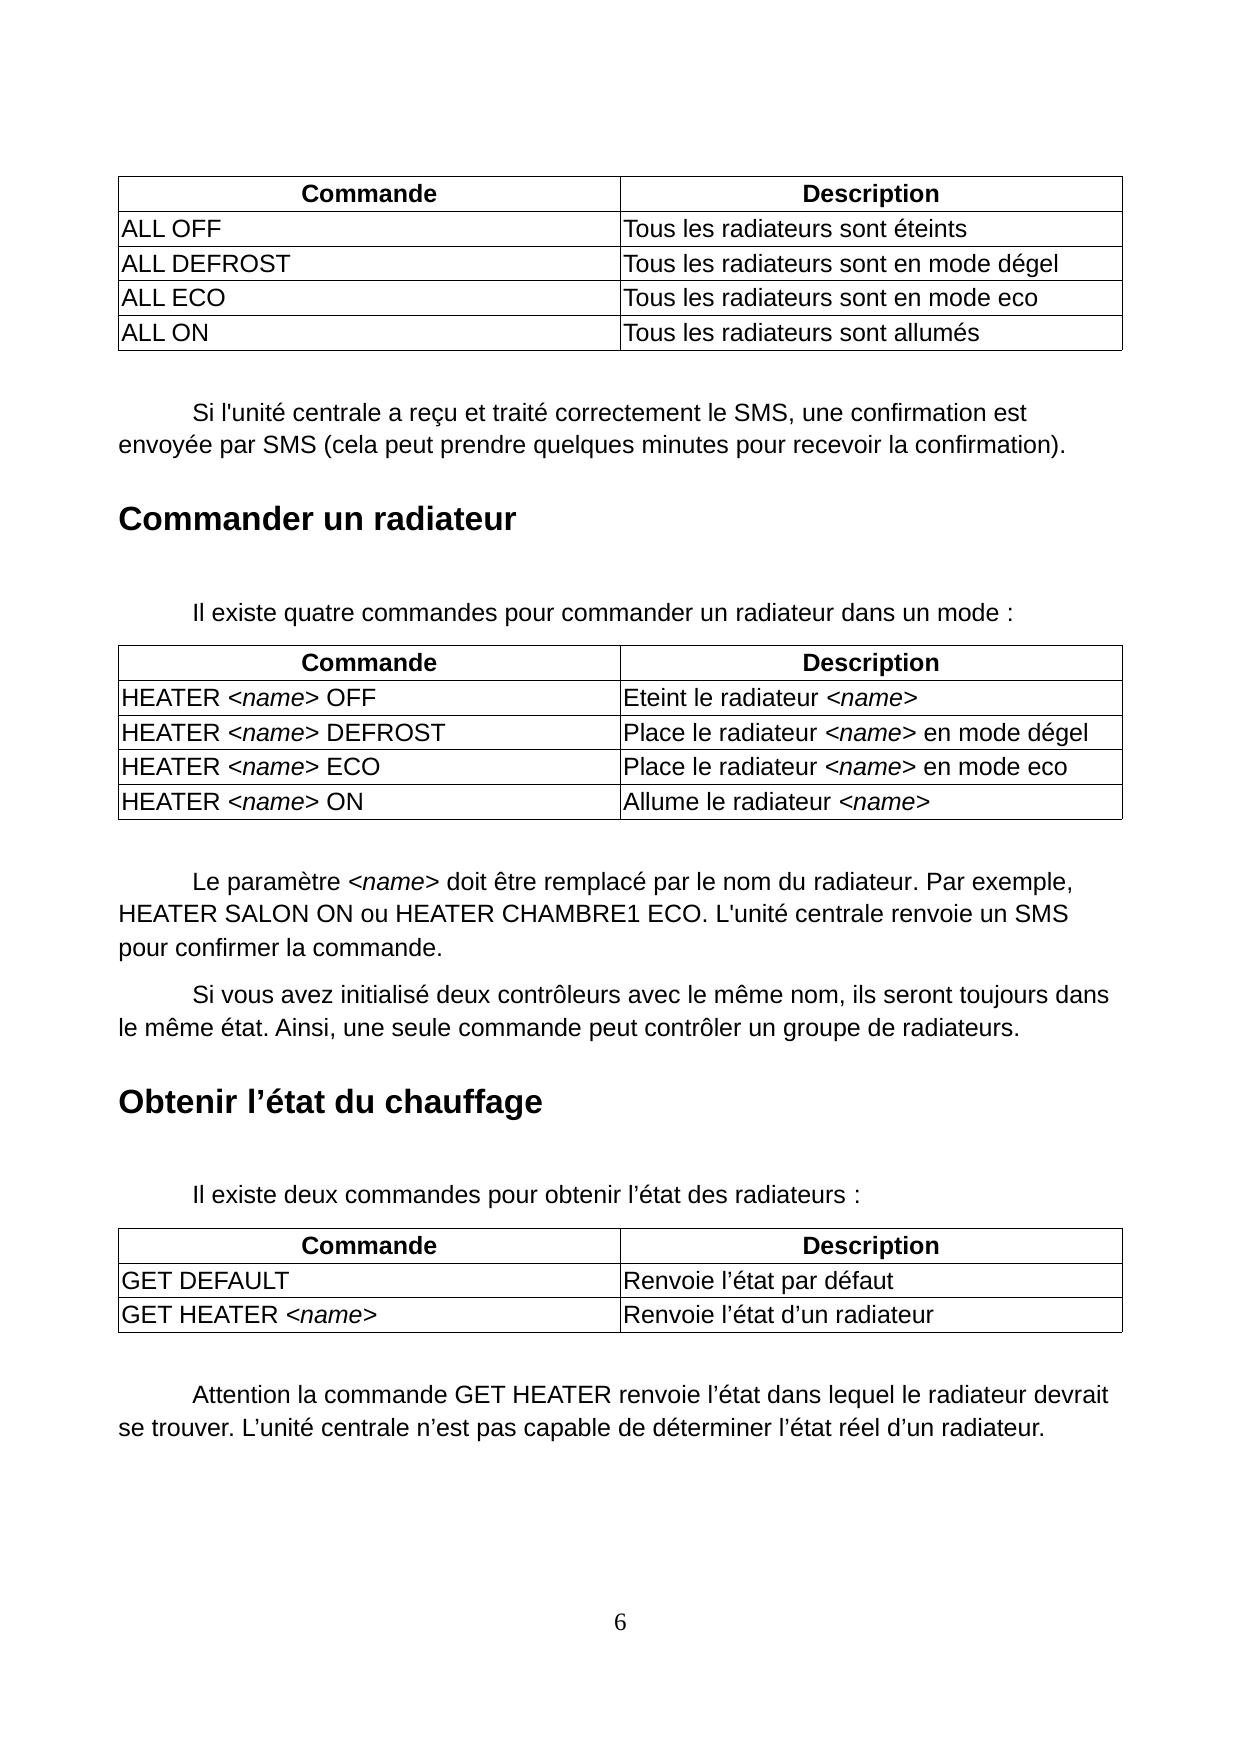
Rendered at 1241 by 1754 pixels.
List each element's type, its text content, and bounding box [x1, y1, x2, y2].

table_cell ALL DEFROST [119, 247, 620, 280]
subtitle Obtenir l’état du chauffage [118, 1082, 1122, 1120]
table_cell ALL ON [119, 316, 620, 350]
table_cell GET HEATER <name> [119, 1298, 620, 1332]
table_header Commande [119, 177, 620, 211]
table_cell Tous les radiateurs sont en mode dégel [621, 247, 1122, 280]
table_cell HEATER <name> DEFROST [119, 716, 620, 749]
table_header Description [621, 646, 1122, 680]
table_cell ALL ECO [119, 281, 620, 315]
text Si vous avez initialisé deux contrôleurs avec le même nom, ils seront toujours dans le même état. Ainsi, une seule commande peut contrôler un groupe de radiateurs. [118, 980, 1122, 1042]
table_cell ALL OFF [119, 212, 620, 246]
table_header Description [621, 177, 1122, 211]
table_header Commande [119, 646, 620, 680]
table_cell Place le radiateur <name> en mode eco [621, 750, 1122, 784]
table_cell Place le radiateur <name> en mode dégel [621, 716, 1122, 749]
table_cell HEATER <name> OFF [119, 681, 620, 715]
table_cell Tous les radiateurs sont allumés [621, 316, 1122, 350]
table_cell Tous les radiateurs sont en mode eco [621, 281, 1122, 315]
text Il existe quatre commandes pour commander un radiateur dans un mode : [118, 598, 1122, 626]
text Il existe deux commandes pour obtenir l’état des radiateurs : [118, 1180, 1122, 1209]
table_cell HEATER <name> ON [119, 785, 620, 819]
text Si l'unité centrale a reçu et traité correctement le SMS, une confirmation est envoyée par SMS (cela peut prendre quelques minutes pour recevoir la confirmation). [118, 397, 1122, 459]
table_cell HEATER <name> ECO [119, 750, 620, 784]
text Le paramètre <name> doit être remplacé par le nom du radiateur. Par exemple, HEATER SALON ON ou HEATER CHAMBRE1 ECO. L'unité centrale renvoie un SMS pour confirmer la commande. [118, 866, 1122, 961]
table_header Commande [119, 1229, 620, 1263]
table_cell GET DEFAULT [119, 1264, 620, 1297]
table_cell Eteint le radiateur <name> [621, 681, 1122, 715]
table_cell Tous les radiateurs sont éteints [621, 212, 1122, 246]
table_cell Renvoie l’état par défaut [621, 1264, 1122, 1297]
text Attention la commande GET HEATER renvoie l’état dans lequel le radiateur devrait se trouver. L’unité centrale n’est pas capable de déterminer l’état réel d’un radiateur. [118, 1380, 1122, 1441]
subtitle Commander un radiateur [118, 499, 1122, 538]
table_cell Renvoie l’état d’un radiateur [621, 1298, 1122, 1332]
table_cell Allume le radiateur <name> [621, 785, 1122, 819]
table_header Description [621, 1229, 1122, 1263]
